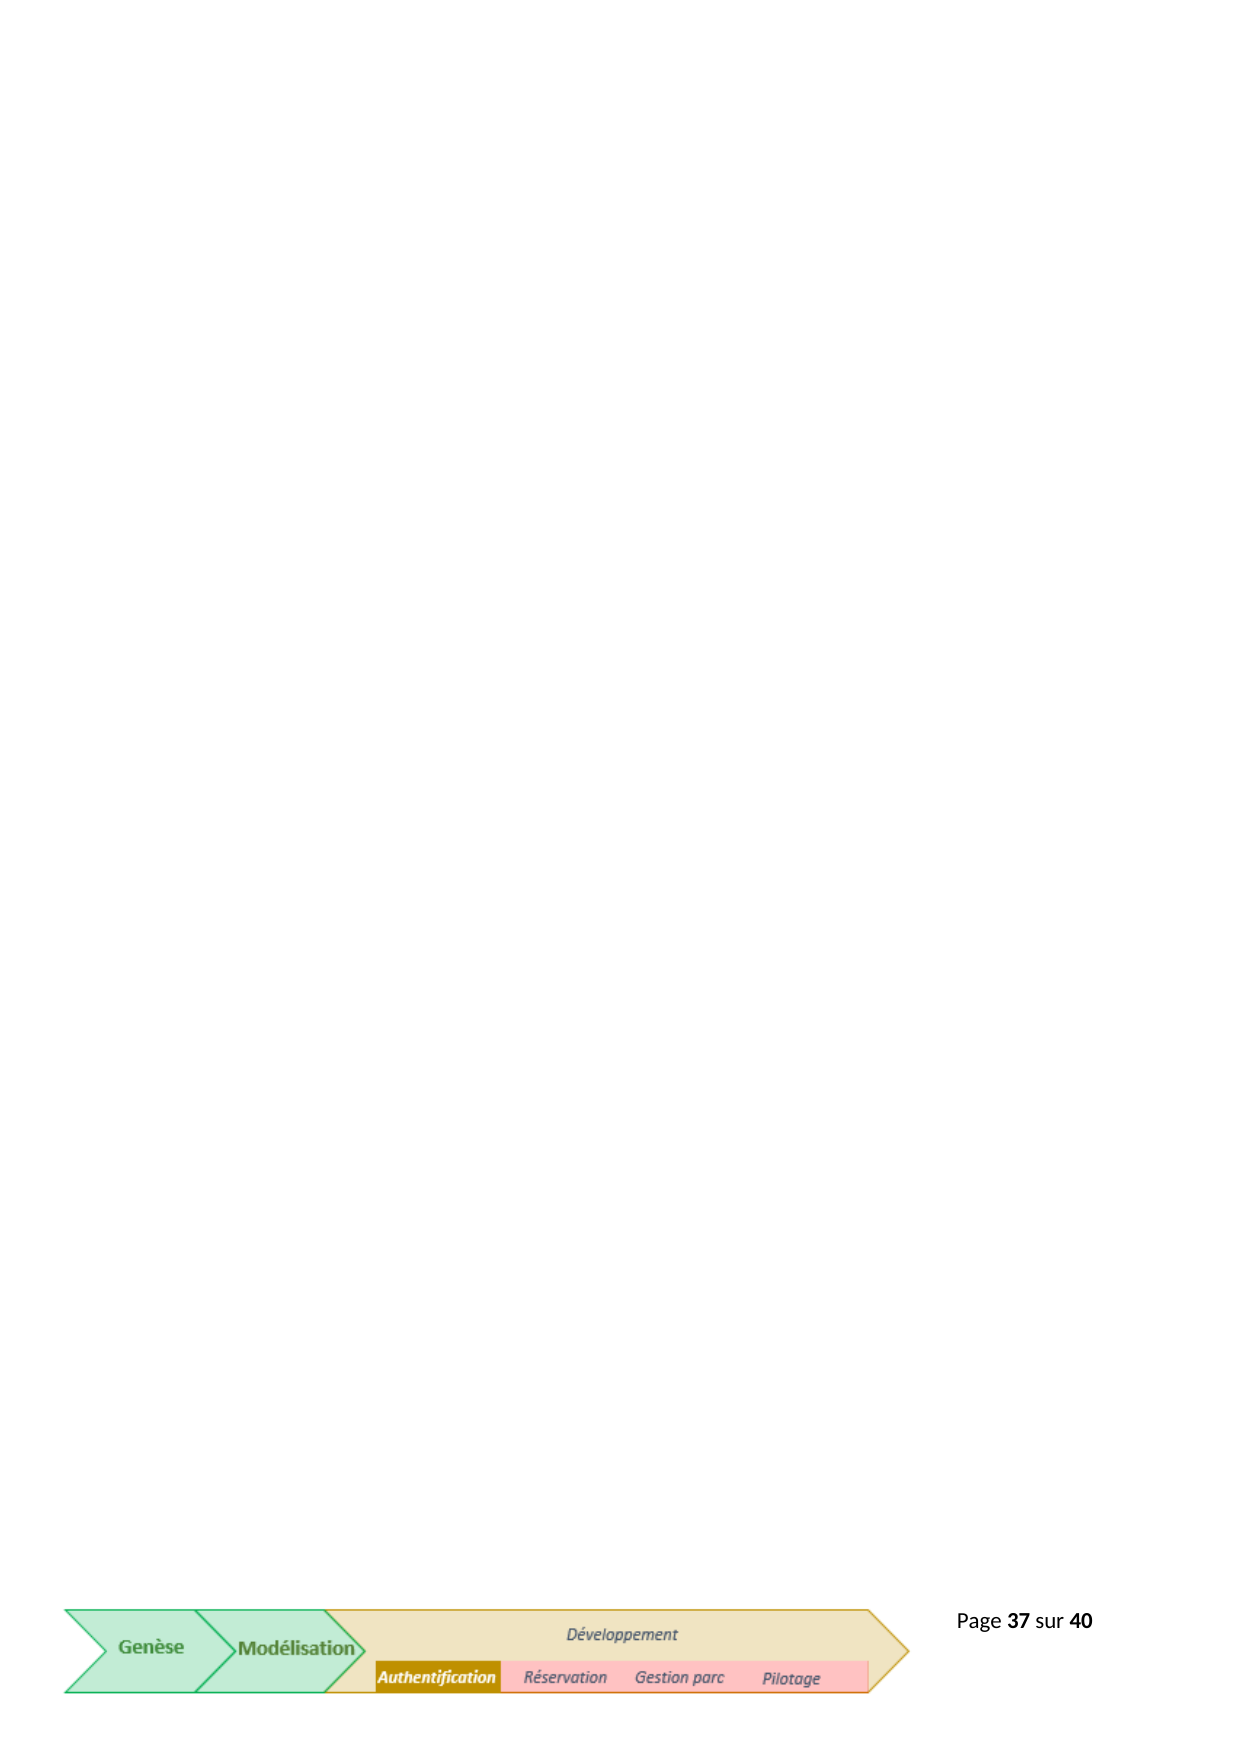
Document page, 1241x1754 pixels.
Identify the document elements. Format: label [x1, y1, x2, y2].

picture [59, 1605, 917, 1698]
